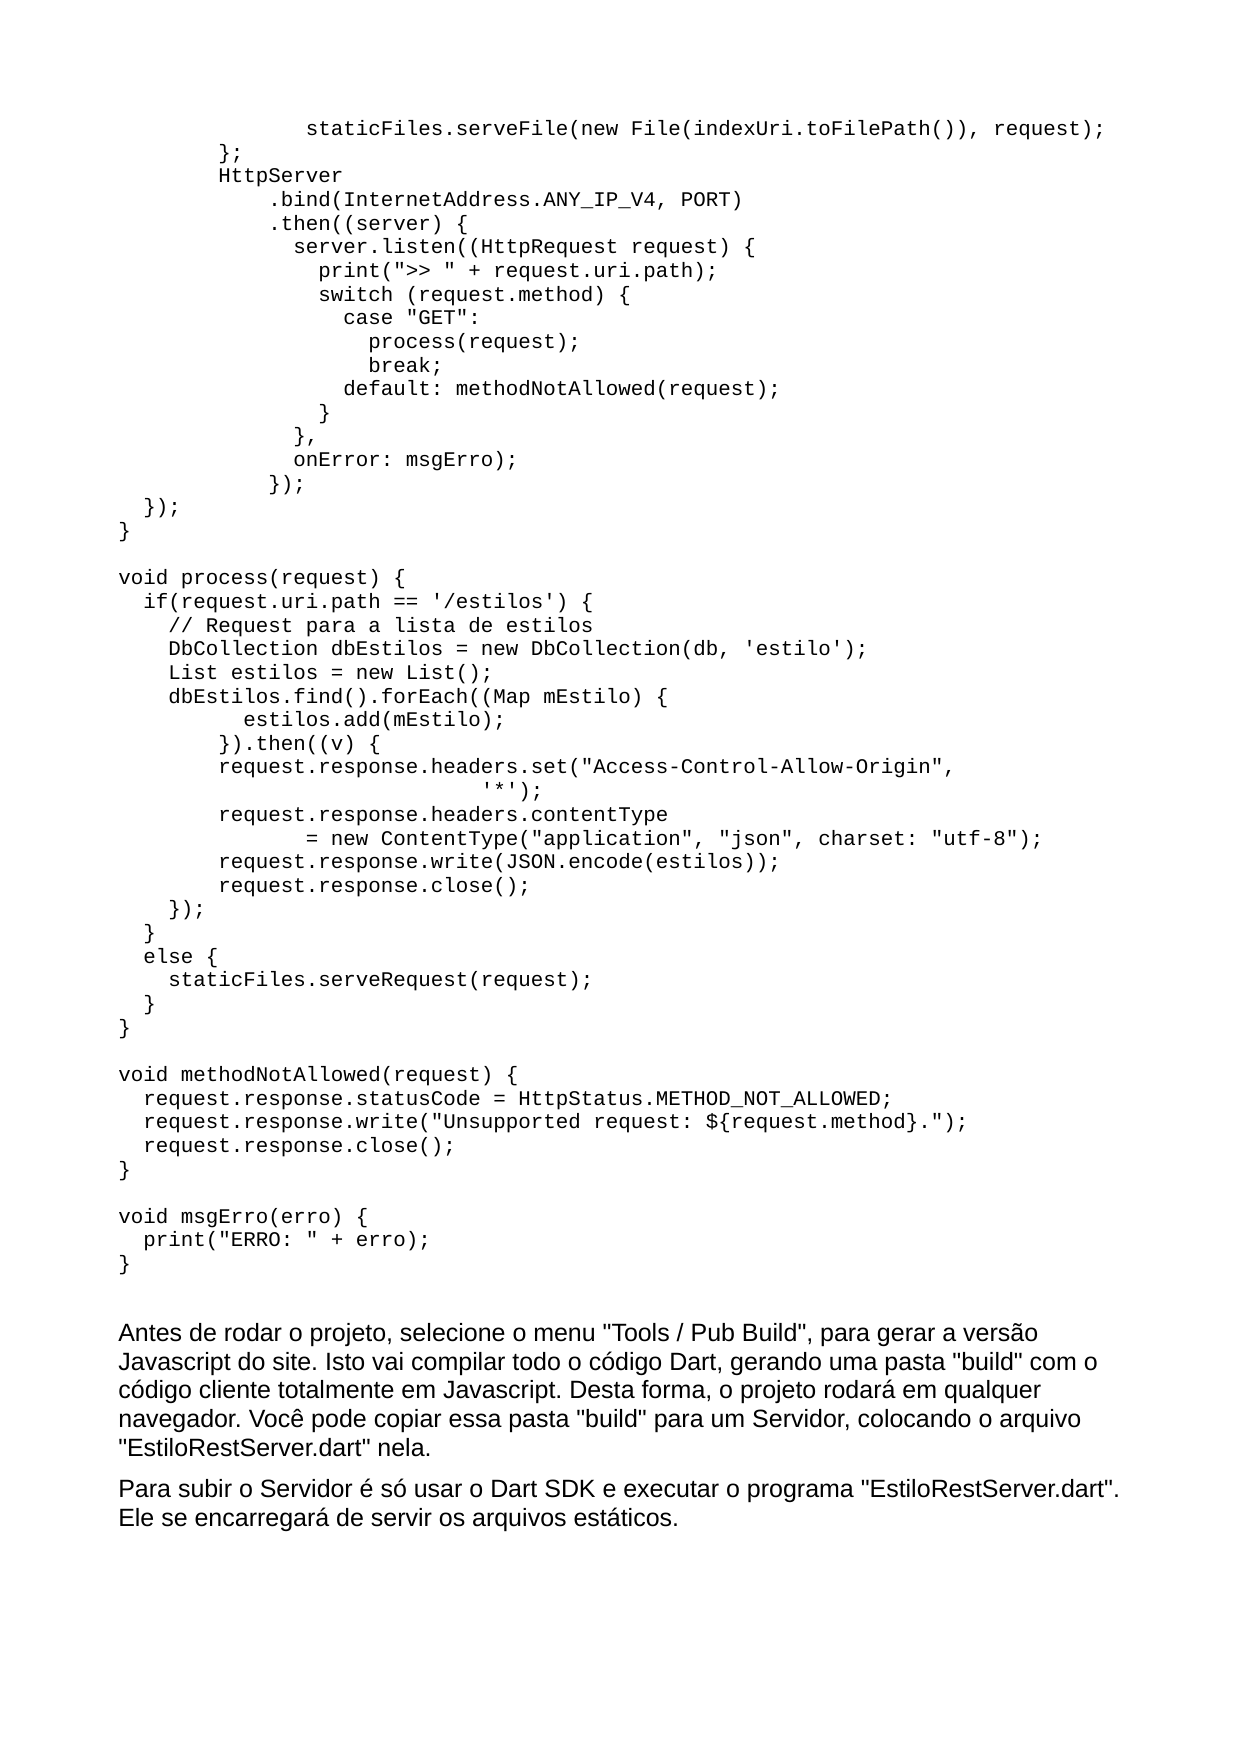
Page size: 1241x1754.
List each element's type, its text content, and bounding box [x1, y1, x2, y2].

list switch (request.method) { [118, 284, 1122, 307]
list .then((server) { [118, 213, 1122, 236]
list List estilos = new List(); [118, 662, 1122, 686]
list if(request.uri.path == '/estilos') { [118, 591, 1122, 615]
list void process(request) { [118, 567, 1122, 591]
list }); [118, 898, 1122, 922]
list void methodNotAllowed(request) { [118, 1064, 1122, 1088]
list } [118, 1017, 1122, 1040]
list = new ContentType("application", "json", charset: "utf-8"); [118, 827, 1122, 851]
list request.response.close(); [118, 1135, 1122, 1158]
list // Request para a lista de estilos [118, 615, 1122, 638]
list default: methodNotAllowed(request); [118, 378, 1122, 402]
list request.response.headers.contentType [118, 804, 1122, 827]
list '*'); [118, 780, 1122, 804]
list } [118, 922, 1122, 946]
list estilos.add(mEstilo); [118, 709, 1122, 733]
list print("ERRO: " + erro); [118, 1229, 1122, 1253]
list }).then((v) { [118, 733, 1122, 757]
list request.response.close(); [118, 875, 1122, 898]
list DbCollection dbEstilos = new DbCollection(db, 'estilo'); [118, 638, 1122, 662]
list break; [118, 354, 1122, 378]
list HttpServer [118, 165, 1122, 189]
list request.response.headers.set("Access-Control-Allow-Origin", [118, 757, 1122, 780]
list request.response.statusCode = HttpStatus.METHOD_NOT_ALLOWED; [118, 1088, 1122, 1111]
list else { [118, 946, 1122, 969]
list staticFiles.serveFile(new File(indexUri.toFilePath()), request); [118, 118, 1122, 142]
list }); [118, 473, 1122, 496]
list }, [118, 426, 1122, 449]
list server.listen((HttpRequest request) { [118, 236, 1122, 260]
text Para subir o Servidor é só usar o Dart SDK e executar o programa "EstiloRestServer.dart". Ele se encarregará de servir os arquivos estáticos. [118, 1474, 1122, 1532]
list }); [118, 496, 1122, 520]
list onError: msgErro); [118, 449, 1122, 473]
list request.response.write("Unsupported request: ${request.method}."); [118, 1111, 1122, 1135]
list dbEstilos.find().forEach((Map mEstilo) { [118, 686, 1122, 709]
list .bind(InternetAddress.ANY_IP_V4, PORT) [118, 189, 1122, 213]
list case "GET": [118, 307, 1122, 331]
text Antes de rodar o projeto, selecione o menu "Tools / Pub Build", para gerar a versão Javascript do site. Isto vai compilar todo o código Dart, gerando uma pasta "build" com o código cliente totalmente em Javascript. Desta forma, o projeto rodará em qualquer navegador. Você pode copiar essa pasta "build" para um Servidor, colocando o arquivo "EstiloRestServer.dart" nela. [118, 1318, 1122, 1462]
list } [118, 1253, 1122, 1277]
list staticFiles.serveRequest(request); [118, 969, 1122, 993]
list } [118, 402, 1122, 426]
list } [118, 1158, 1122, 1182]
list void msgErro(erro) { [118, 1206, 1122, 1229]
list }; [118, 142, 1122, 165]
list process(request); [118, 331, 1122, 354]
list } [118, 993, 1122, 1017]
list request.response.write(JSON.encode(estilos)); [118, 851, 1122, 875]
list print(">> " + request.uri.path); [118, 260, 1122, 284]
list } [118, 520, 1122, 544]
